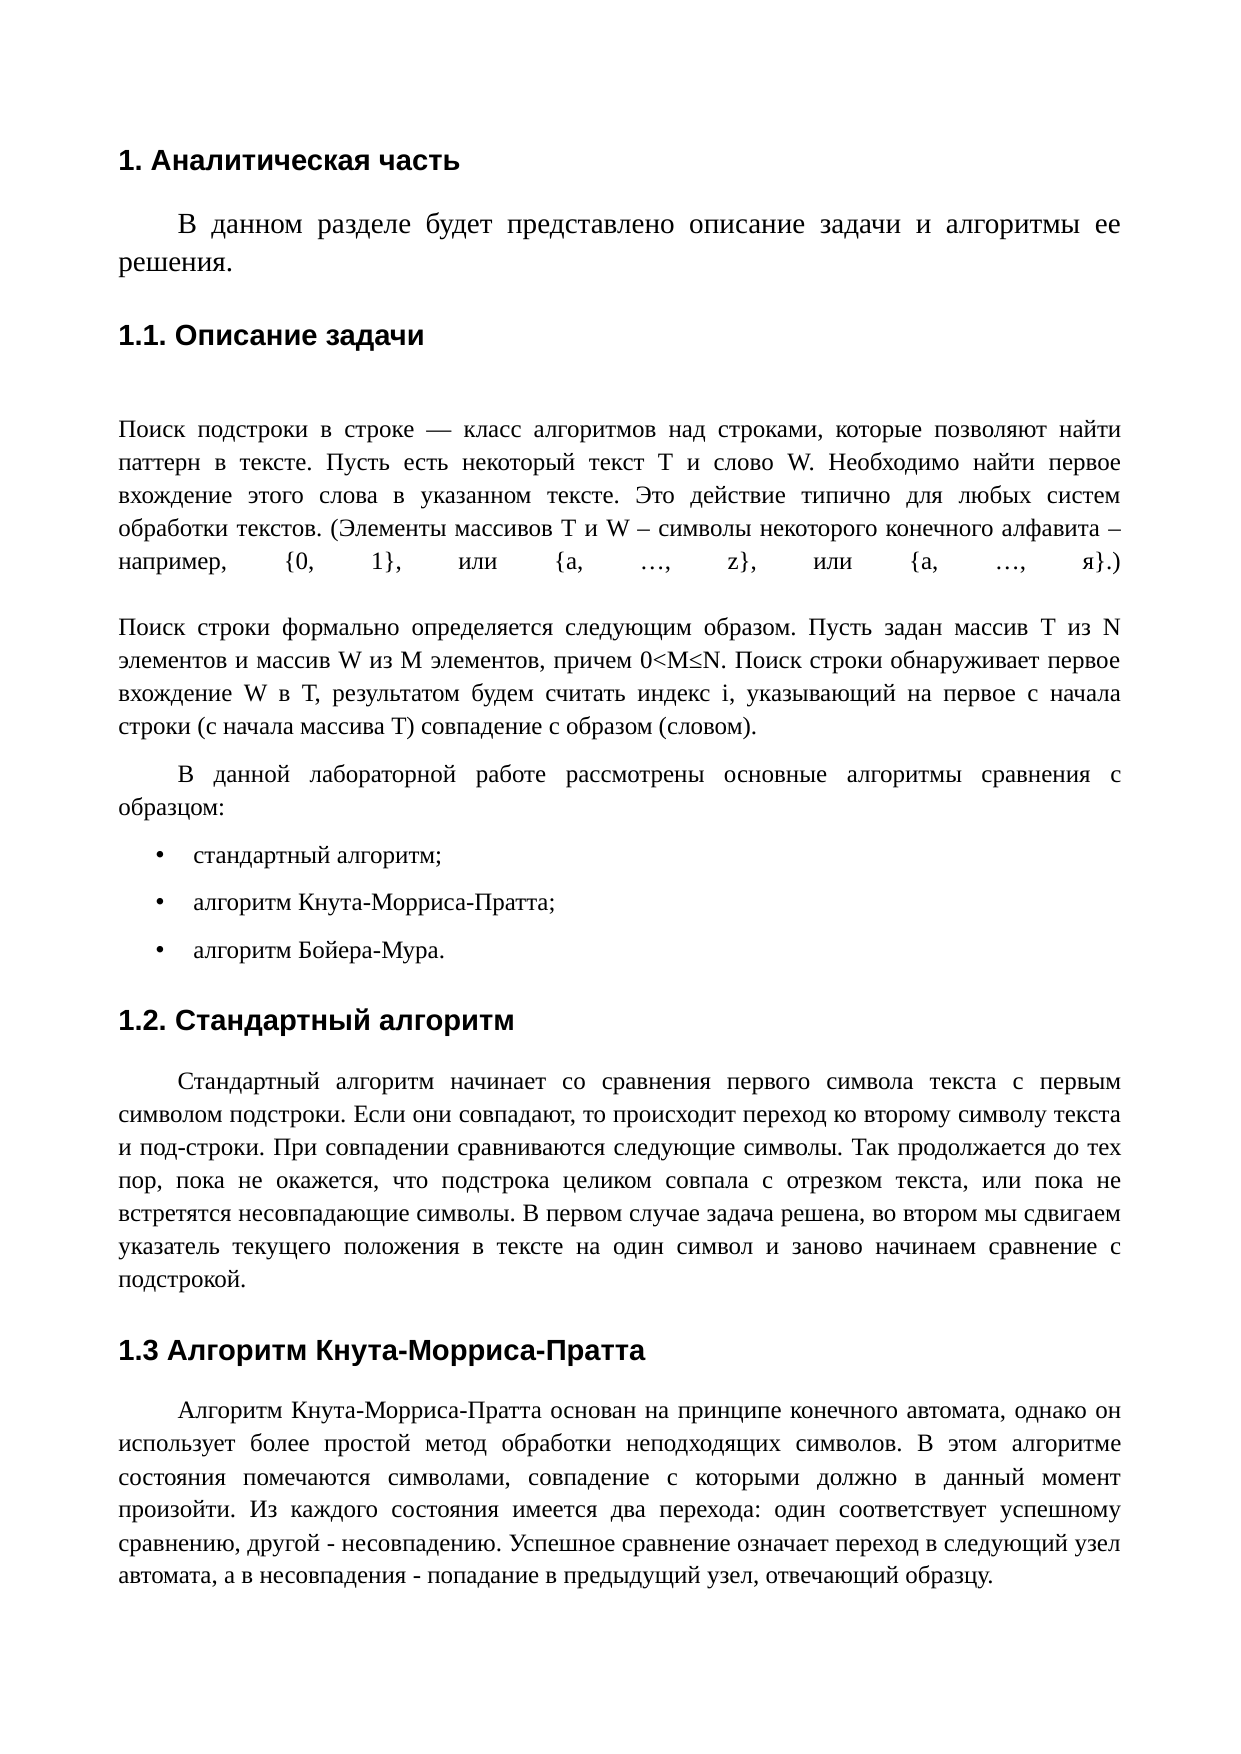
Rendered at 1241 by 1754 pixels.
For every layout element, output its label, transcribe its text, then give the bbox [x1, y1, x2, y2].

subtitle 1.3 Алгоритм Кнута-Морриса-Пратта [118, 1333, 1122, 1366]
text Стандартный алгоритм начинает со сравнения первого символа текста с первым символом подстроки. Если они совпадают, то происходит переход ко второму символу текста и под-строки. При совпадении сравниваются следующие символы. Так продолжается до тех пор, пока не окажется, что подстрока целиком совпала с отрезком текста, или пока не встретятся несовпадающие символы. В первом случае задача решена, во втором мы сдвигаем указатель текущего положения в тексте на один символ и заново начинаем сравнение с подстрокой. [118, 1066, 1122, 1293]
text Алгоритм Кнута-Морриса-Пратта основан на принципе конечного автомата, однако он использует более простой метод обработки неподходящих символов. В этом алгоритме состояния помечаются символами, совпадение с которыми должно в данный момент произойти. Из каждого состояния имеется два перехода: один соответствует успешному сравнению, другой - несовпадению. Успешное сравнение означает переход в следующий узел автомата, а в несовпадения - попадание в предыдущий узел, отвечающий образцу. [118, 1396, 1122, 1589]
text Поиск подстроки в строке — класс алгоритмов над строками, которые позволяют найти паттерн в тексте. Пусть есть некоторый текст Т и слово W. Необходимо найти первое вхождение этого слова в указанном тексте. Это действие типично для любых систем обработки текстов. (Элементы массивов Т и W – символы некоторого конечного алфавита – например, {0, 1}, или {a, …, z}, или {а, …, я}.) Поиск строки формально определяется следующим образом. Пусть задан массив Т из N элементов и массив W из M элементов, причем 0<M≤N. Поиск строки обнаруживает первое вхождение W в Т, результатом будем считать индекс i, указывающий на первое с начала строки (с начала массива Т) совпадение с образом (словом). [118, 381, 1122, 740]
subtitle 1. Аналитическая часть [118, 143, 1122, 177]
list стандартный алгоритм; [156, 840, 1122, 868]
text В данном разделе будет представлено описание задачи и алгоритмы ее решения. [118, 206, 1122, 278]
list алгоритм Бойера-Мура. [156, 935, 1122, 964]
text В данной лабораторной работе рассмотрены основные алгоритмы сравнения с образцом: [118, 759, 1122, 821]
subtitle 1.2. Стандартный алгоритм [118, 1003, 1122, 1037]
list алгоритм Кнута-Морриса-Пратта; [156, 887, 1122, 916]
subtitle 1.1. Описание задачи [118, 318, 1122, 352]
